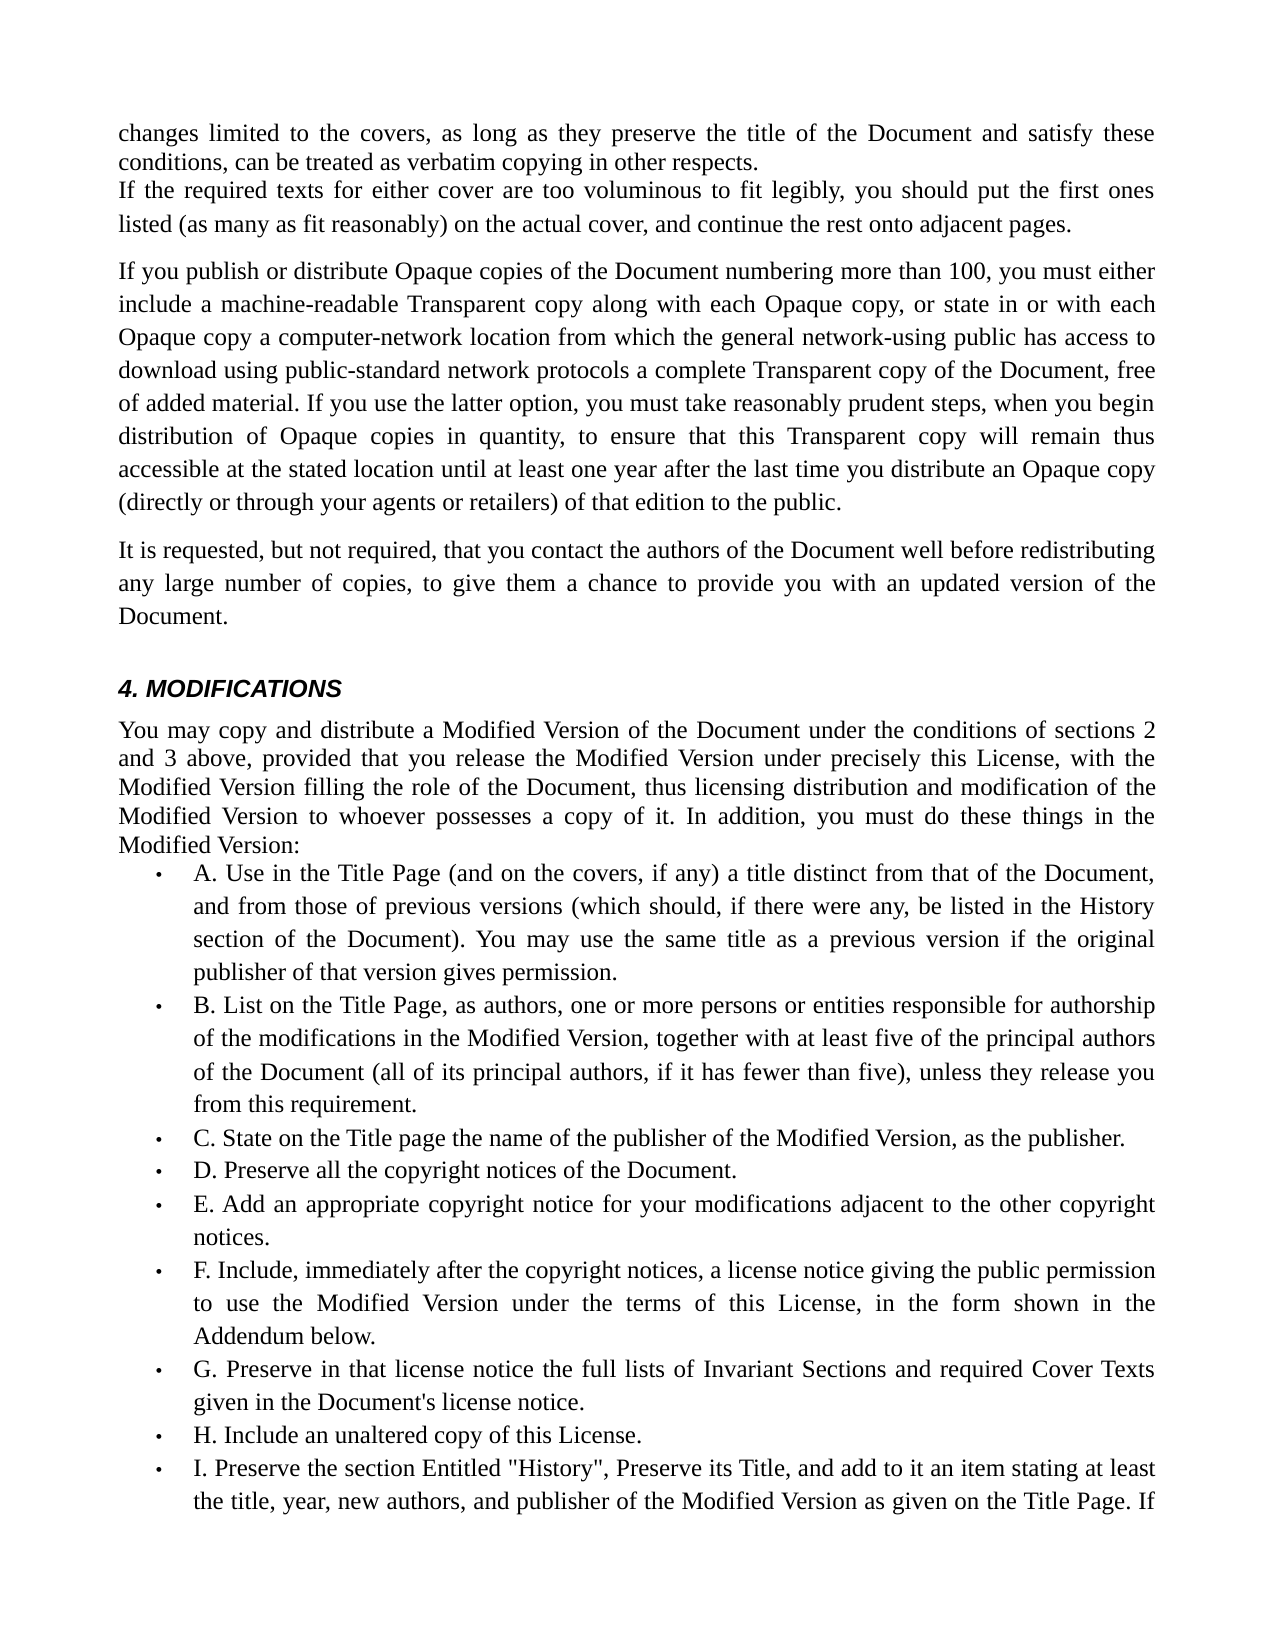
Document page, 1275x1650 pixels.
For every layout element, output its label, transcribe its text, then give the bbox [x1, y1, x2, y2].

text If you publish or distribute Opaque copies of the Document numbering more than 100, you must either include a machine-readable Transparent copy along with each Opaque copy, or state in or with each Opaque copy a computer-network location from which the general network-using public has access to download using public-standard network protocols a complete Transparent copy of the Document, free of added material. If you use the latter option, you must take reasonably prudent steps, when you begin distribution of Opaque copies in quantity, to ensure that this Transparent copy will remain thus accessible at the stated location until at least one year after the last time you distribute an Opaque copy (directly or through your agents or retailers) of that edition to the public. [118, 256, 1157, 516]
list A. Use in the Title Page (and on the covers, if any) a title distinct from that of the Document, and from those of previous versions (which should, if there were any, be listed in the History section of the Document). You may use the same title as a previous version if the original publisher of that version gives permission. [156, 858, 1157, 986]
text You may copy and distribute a Modified Version of the Document under the conditions of sections 2 and 3 above, provided that you release the Modified Version under precisely this License, with the Modified Version filling the role of the Document, thus licensing distribution and modification of the Modified Version to whoever possesses a copy of it. In addition, you must do these things in the Modified Version: [118, 715, 1157, 858]
list I. Preserve the section Entitled "History", Preserve its Title, and add to it an item stating at least the title, year, new authors, and publisher of the Modified Version as given on the Title Page. If [156, 1453, 1157, 1514]
list G. Preserve in that license notice the full lists of Invariant Sections and required Cover Texts given in the Document's license notice. [156, 1354, 1157, 1416]
text If the required texts for either cover are too voluminous to fit legibly, you should put the first ones listed (as many as fit reasonably) on the actual cover, and continue the rest onto adjacent pages. [118, 176, 1157, 237]
list H. Include an unaltered copy of this License. [156, 1420, 1157, 1448]
subtitle 4. MODIFICATIONS [118, 674, 1157, 702]
list C. State on the Title page the name of the publisher of the Modified Version, as the publisher. [156, 1123, 1157, 1151]
list D. Preserve all the copyright notices of the Document. [156, 1156, 1157, 1184]
list B. List on the Title Page, as authors, one or more persons or entities responsible for authorship of the modifications in the Modified Version, together with at least five of the principal authors of the Document (all of its principal authors, if it has fewer than five), unless they release you from this requirement. [156, 991, 1157, 1118]
list F. Include, immediately after the copyright notices, a license notice giving the public permission to use the Modified Version under the terms of this License, in the form shown in the Addendum below. [156, 1255, 1157, 1349]
text It is requested, but not required, that you contact the authors of the Document well before redistributing any large number of copies, to give them a chance to provide you with an updated version of the Document. [118, 535, 1157, 630]
list E. Add an appropriate copyright notice for your modifications adjacent to the other copyright notices. [156, 1189, 1157, 1250]
text changes limited to the covers, as long as they preserve the title of the Document and satisfy these conditions, can be treated as verbatim copying in other respects. [118, 118, 1157, 176]
